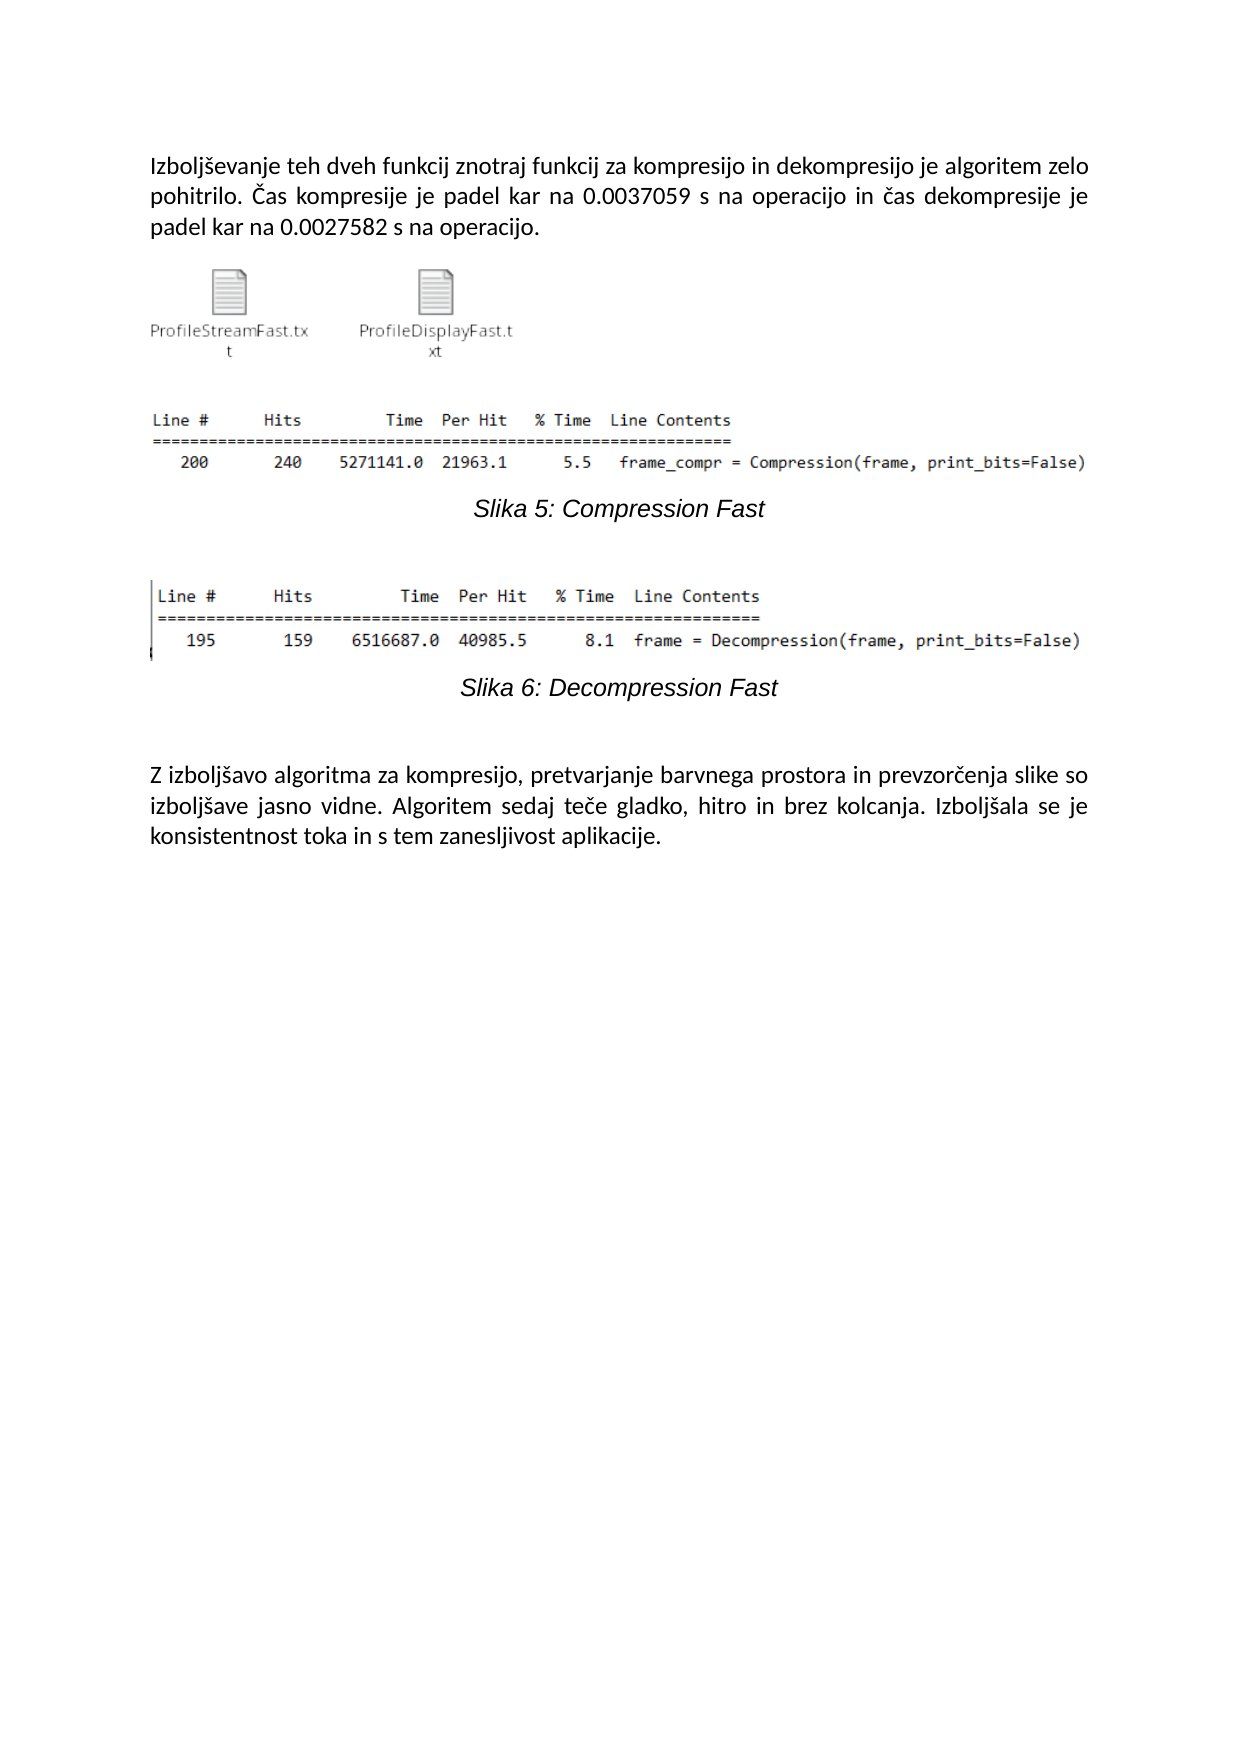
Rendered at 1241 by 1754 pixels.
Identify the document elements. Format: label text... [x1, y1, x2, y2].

text Z izboljšavo algoritma za kompresijo, pretvarjanje barvnega prostora in prevzorčenja slike so izboljšave jasno vidne. Algoritem sedaj teče gladko, hitro in brez kolcanja. Izboljšala se je konsistentnost toka in s tem zanesljivost aplikacije. [150, 759, 1090, 851]
text Slika 5: Compression Fast [150, 494, 1090, 523]
text Izboljševanje teh dveh funkcij znotraj funkcij za kompresijo in dekompresijo je algoritem zelo pohitrilo. Čas kompresije je padel kar na 0.0037059 s na operacijo in čas dekompresije je padel kar na 0.0027582 s na operacijo. [150, 150, 1090, 242]
text Slika 6: Decompression Fast [150, 673, 1090, 702]
